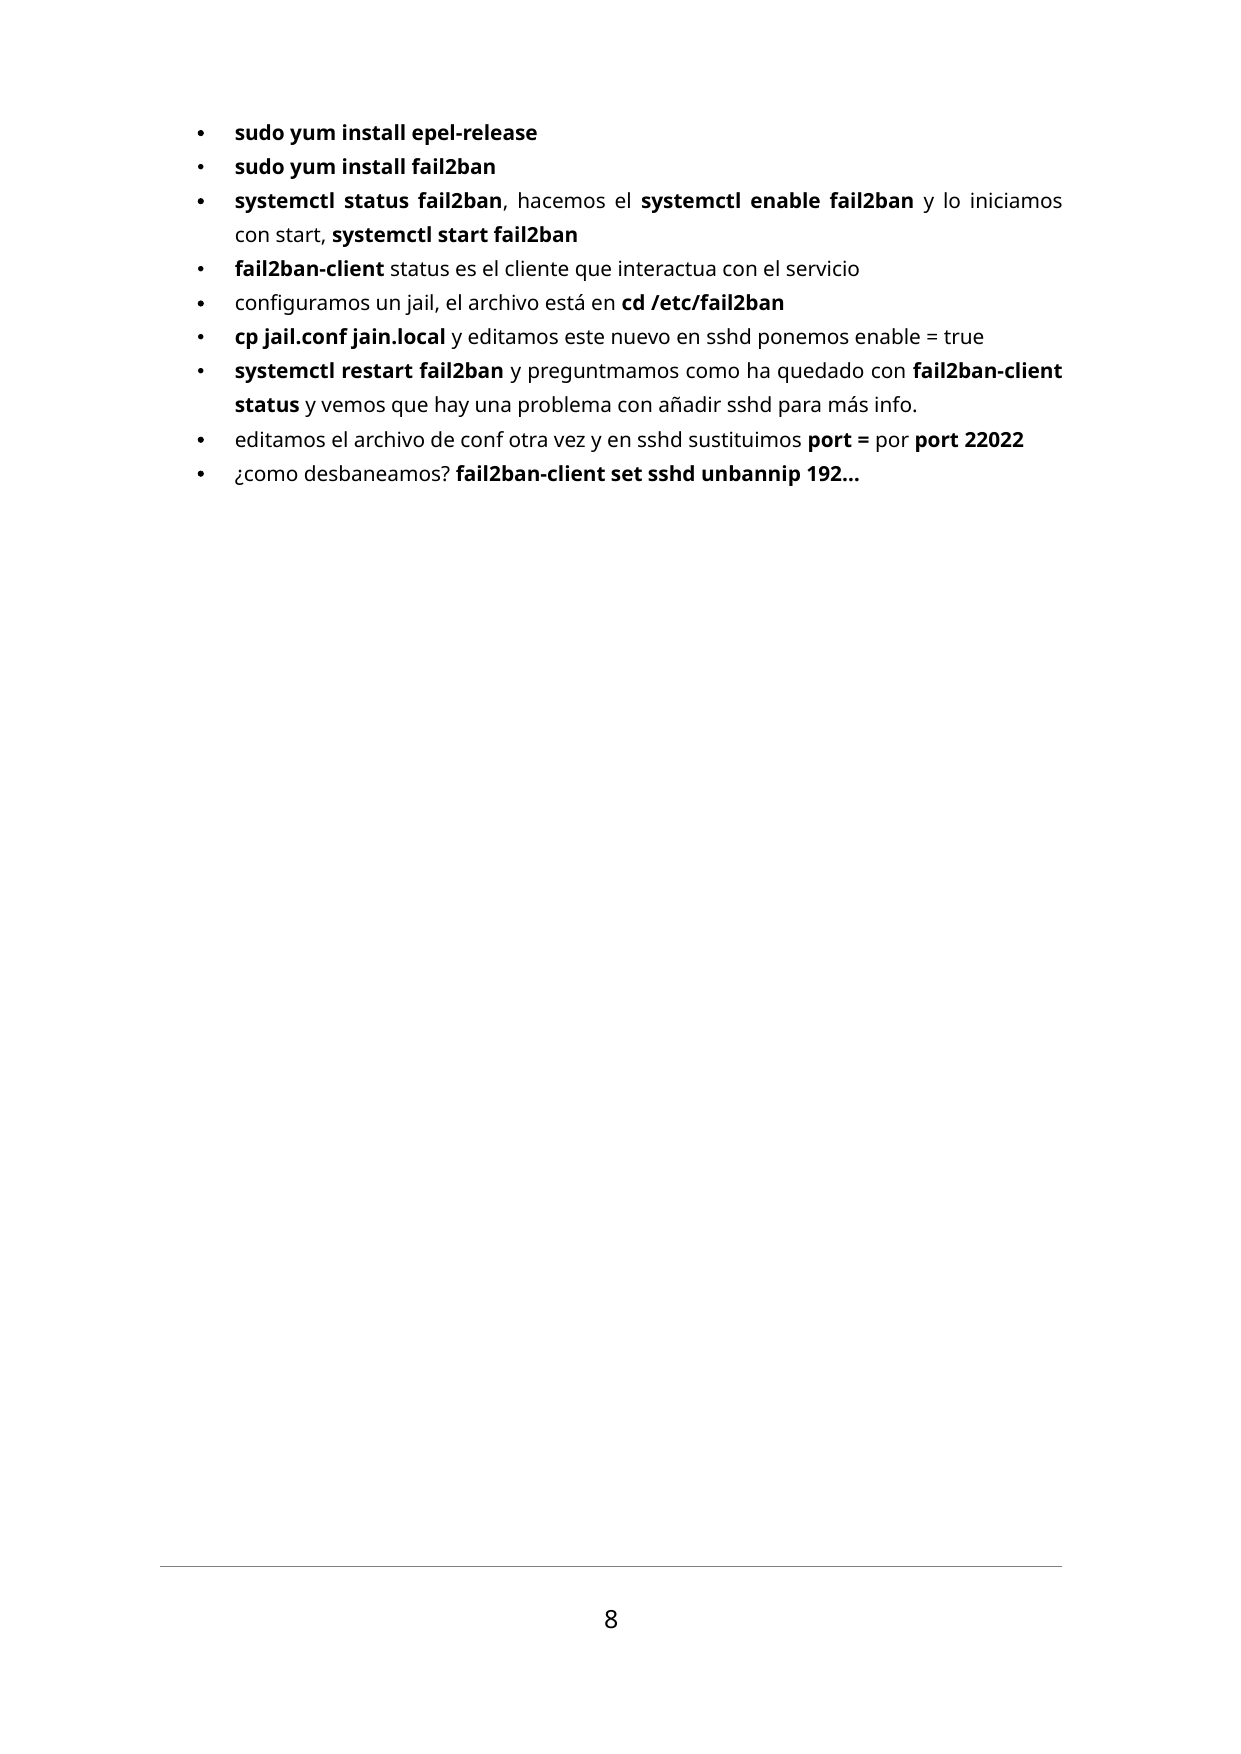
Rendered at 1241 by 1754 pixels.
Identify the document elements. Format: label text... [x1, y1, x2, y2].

list sudo yum install epel-release [197, 118, 1062, 147]
list systemctl restart fail2ban y preguntmamos como ha quedado con fail2ban-client status y vemos que hay una problema con añadir sshd para más info. [197, 357, 1062, 419]
list ¿como desbaneamos? fail2ban-client set sshd unbannip 192… [197, 459, 1062, 487]
list editamos el archivo de conf otra vez y en sshd sustituimos port = por port 22022 [197, 425, 1062, 453]
list fail2ban-client status es el cliente que interactua con el servicio [197, 254, 1062, 283]
list systemctl status fail2ban, hacemos el systemctl enable fail2ban y lo iniciamos con start, systemctl start fail2ban [197, 186, 1062, 249]
list cp jail.conf jain.local y editamos este nuevo en sshd ponemos enable = true [197, 322, 1062, 351]
list configuramos un jail, el archivo está en cd /etc/fail2ban [197, 288, 1062, 317]
list sudo yum install fail2ban [197, 152, 1062, 181]
